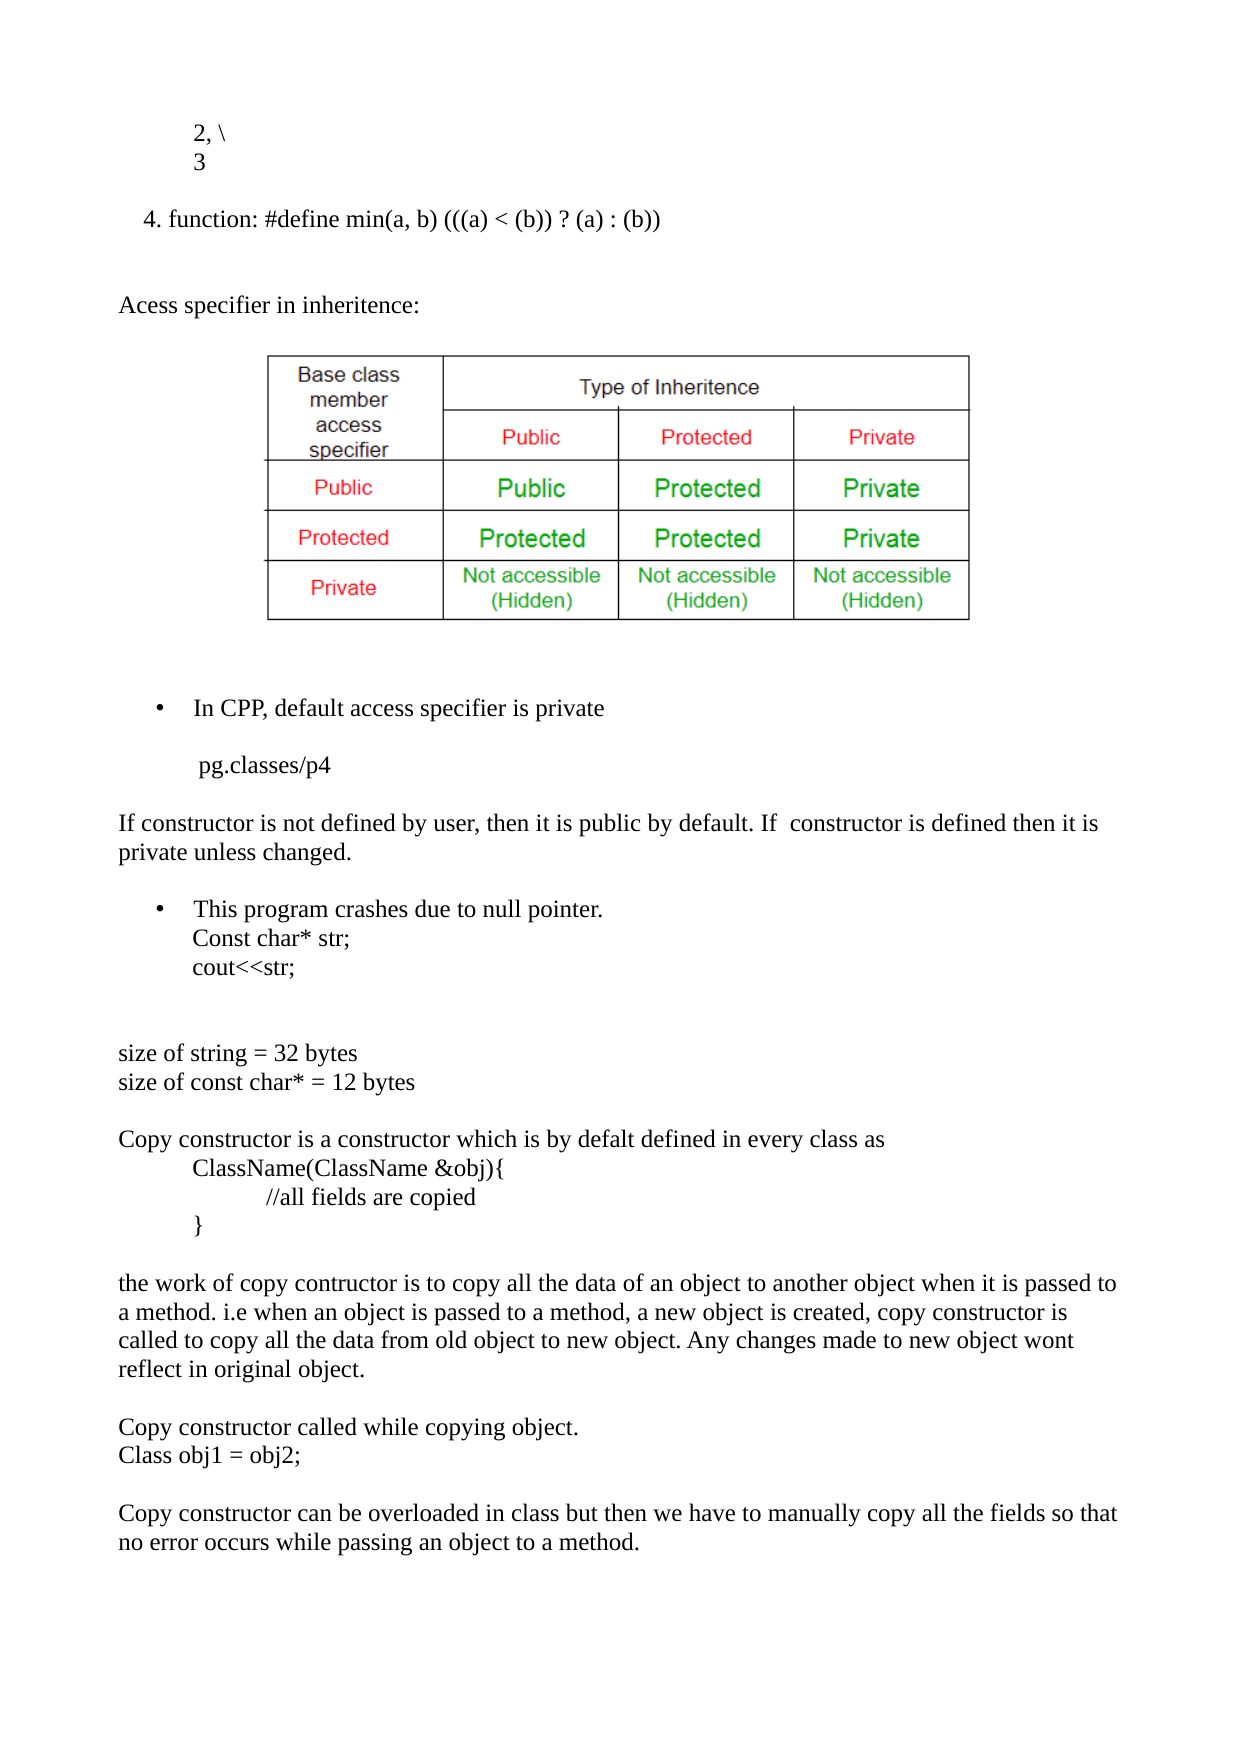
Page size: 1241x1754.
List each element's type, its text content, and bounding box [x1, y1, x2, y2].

text 2, \ [118, 118, 1122, 147]
text Class obj1 = obj2; [118, 1441, 1122, 1469]
text Acess specifier in inheritence: [118, 291, 1122, 319]
text pg.classes/p4 [118, 751, 1122, 779]
text Copy constructor called while copying object. [118, 1412, 1122, 1441]
list In CPP, default access specifier is private [156, 693, 1122, 722]
text 3 [118, 147, 1122, 176]
text If constructor is not defined by user, then it is public by default. If constructor is defined then it is private unless changed. [118, 808, 1122, 866]
text Const char* str; [118, 923, 1122, 952]
text } [118, 1211, 1122, 1239]
list This program crashes due to null pointer. [156, 894, 1122, 923]
text Copy constructor can be overloaded in class but then we have to manually copy all the fields so that no error occurs while passing an object to a method. [118, 1498, 1122, 1556]
text 4. function: #define min(a, b) (((a) < (b)) ? (a) : (b)) [118, 204, 1122, 233]
text cout<<str; [118, 952, 1122, 981]
text size of const char* = 12 bytes [118, 1067, 1122, 1096]
picture [260, 348, 980, 634]
text size of string = 32 bytes [118, 1038, 1122, 1067]
text the work of copy contructor is to copy all the data of an object to another object when it is passed to a method. i.e when an object is passed to a method, a new object is created, copy constructor is called to copy all the data from old object to new object. Any changes made to new object wont reflect in original object. [118, 1268, 1122, 1383]
text //all fields are copied [118, 1182, 1122, 1211]
text ClassName(ClassName &obj){ [118, 1153, 1122, 1182]
text Copy constructor is a constructor which is by defalt defined in every class as [118, 1124, 1122, 1153]
